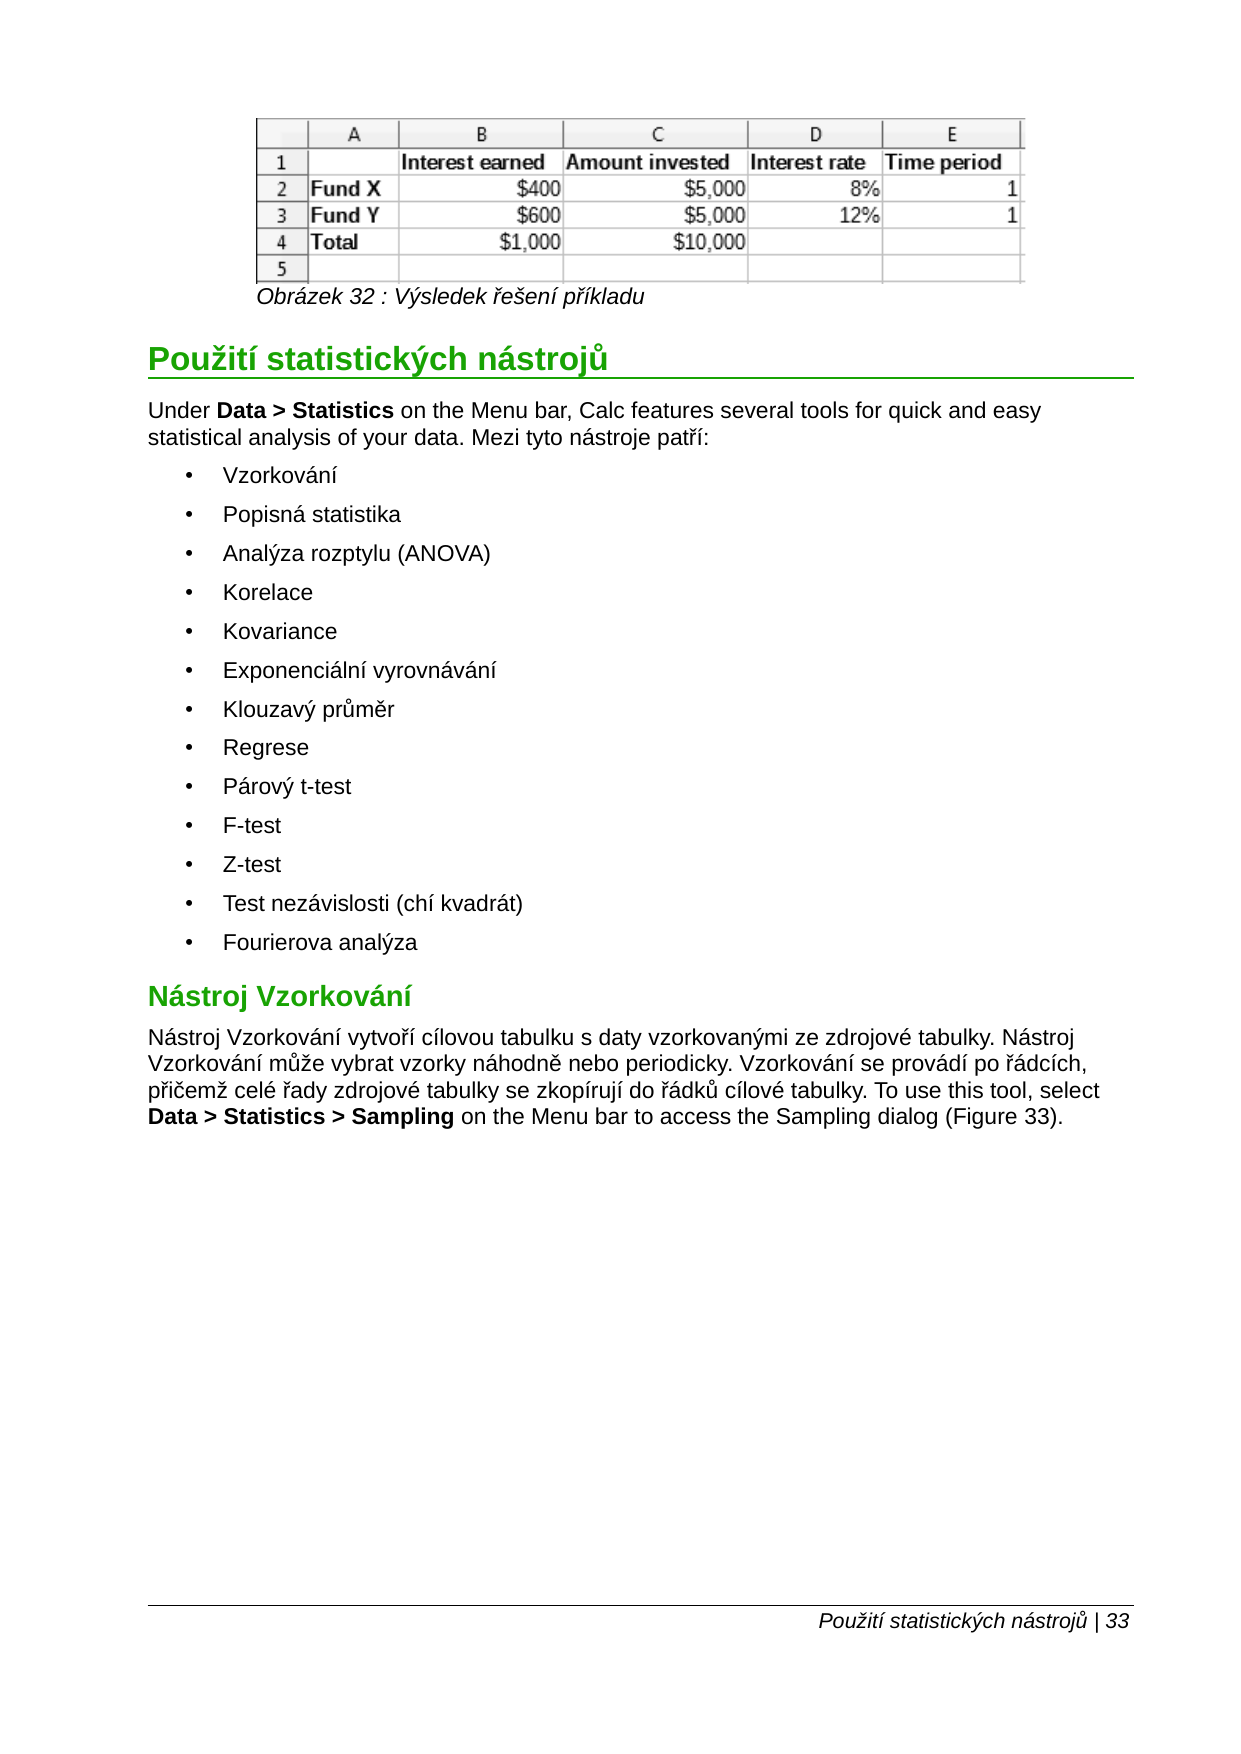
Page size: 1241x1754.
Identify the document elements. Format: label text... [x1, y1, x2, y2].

list Analýza rozptylu (ANOVA) [185, 540, 1134, 566]
text Obrázek 32 : Výsledek řešení příkladu [256, 284, 1026, 309]
list Exponenciální vyrovnávání [185, 657, 1134, 683]
subtitle Nástroj Vzorkování [148, 979, 1134, 1012]
text Under Data > Statistics on the Menu bar, Calc features several tools for quick and easy statistical analysis of your data. Mezi tyto nástroje patří: [148, 397, 1134, 450]
list Regrese [185, 734, 1134, 761]
list Test nezávislosti (chí kvadrát) [185, 890, 1134, 916]
list Párový t-test [185, 773, 1134, 799]
list F-test [185, 812, 1134, 838]
list Klouzavý průměr [185, 696, 1134, 722]
subtitle Použití statistických nástrojů [148, 339, 1134, 377]
list Z-test [185, 851, 1134, 877]
list Popisná statistika [185, 501, 1134, 528]
text Nástroj Vzorkování vytvoří cílovou tabulku s daty vzorkovanými ze zdrojové tabulky. Nástroj Vzorkování může vybrat vzorky náhodně nebo periodicky. Vzorkování se provádí po řádcích, přičemž celé řady zdrojové tabulky se zkopírují do řádků cílové tabulky. To use this tool, select Data > Statistics > Sampling on the Menu bar to access the Sampling dialog (Figure 33). [148, 1024, 1134, 1129]
list Kovariance [185, 618, 1134, 644]
list Vzorkování [185, 462, 1134, 489]
picture [256, 118, 1026, 284]
list Fourierova analýza [185, 929, 1134, 955]
list Korelace [185, 579, 1134, 605]
